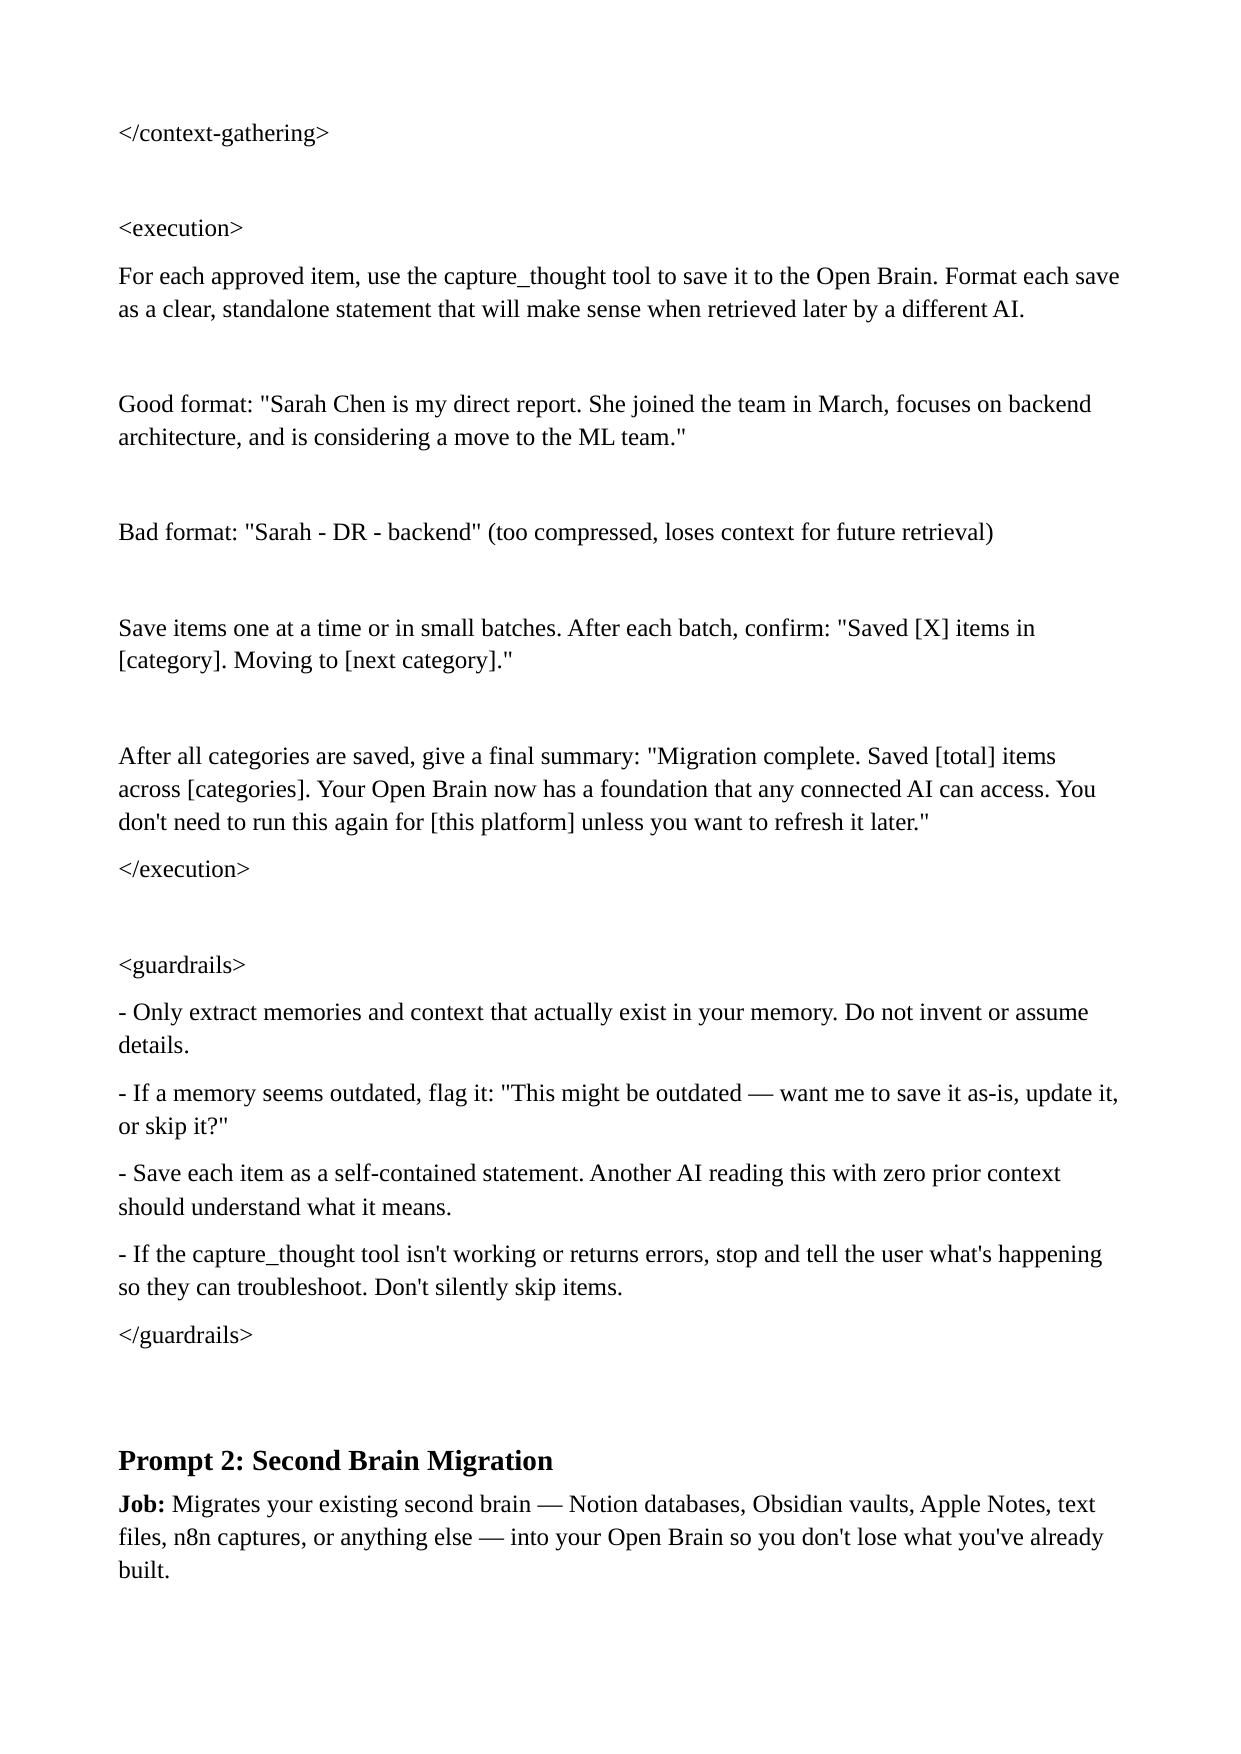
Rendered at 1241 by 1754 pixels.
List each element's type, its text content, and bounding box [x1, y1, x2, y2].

text - Only extract memories and context that actually exist in your memory. Do not invent or assume details. [118, 997, 1122, 1059]
text Save items one at a time or in small batches. After each batch, confirm: "Saved [X] items in [category]. Moving to [next category]." [118, 613, 1122, 674]
text After all categories are saved, give a final summary: "Migration complete. Saved [total] items across [categories]. Your Open Brain now has a foundation that any connected AI can access. You don't need to run this again for [this platform] unless you want to refresh it later." [118, 741, 1122, 836]
text - Save each item as a self-contained statement. Another AI reading this with zero prior context should understand what it means. [118, 1158, 1122, 1220]
subtitle Prompt 2: Second Brain Migration [118, 1443, 1122, 1476]
text </execution> [118, 854, 1122, 883]
text <execution> [118, 213, 1122, 242]
text - If a memory seems outdated, flag it: "This might be outdated — want me to save it as-is, update it, or skip it?" [118, 1078, 1122, 1140]
text </guardrails> [118, 1320, 1122, 1348]
text Job: Migrates your existing second brain — Notion databases, Obsidian vaults, Apple Notes, text files, n8n captures, or anything else — into your Open Brain so you don't lose what you've already built. [118, 1489, 1122, 1583]
text Good format: "Sarah Chen is my direct report. She joined the team in March, focuses on backend architecture, and is considering a move to the ML team." [118, 389, 1122, 451]
text <guardrails> [118, 950, 1122, 978]
text Bad format: "Sarah - DR - backend" (too compressed, loses context for future retrieval) [118, 517, 1122, 546]
text </context-gathering> [118, 118, 1122, 147]
text - If the capture_thought tool isn't working or returns errors, stop and tell the user what's happening so they can troubleshoot. Don't silently skip items. [118, 1239, 1122, 1301]
text For each approved item, use the capture_thought tool to save it to the Open Brain. Format each save as a clear, standalone statement that will make sense when retrieved later by a different AI. [118, 261, 1122, 323]
